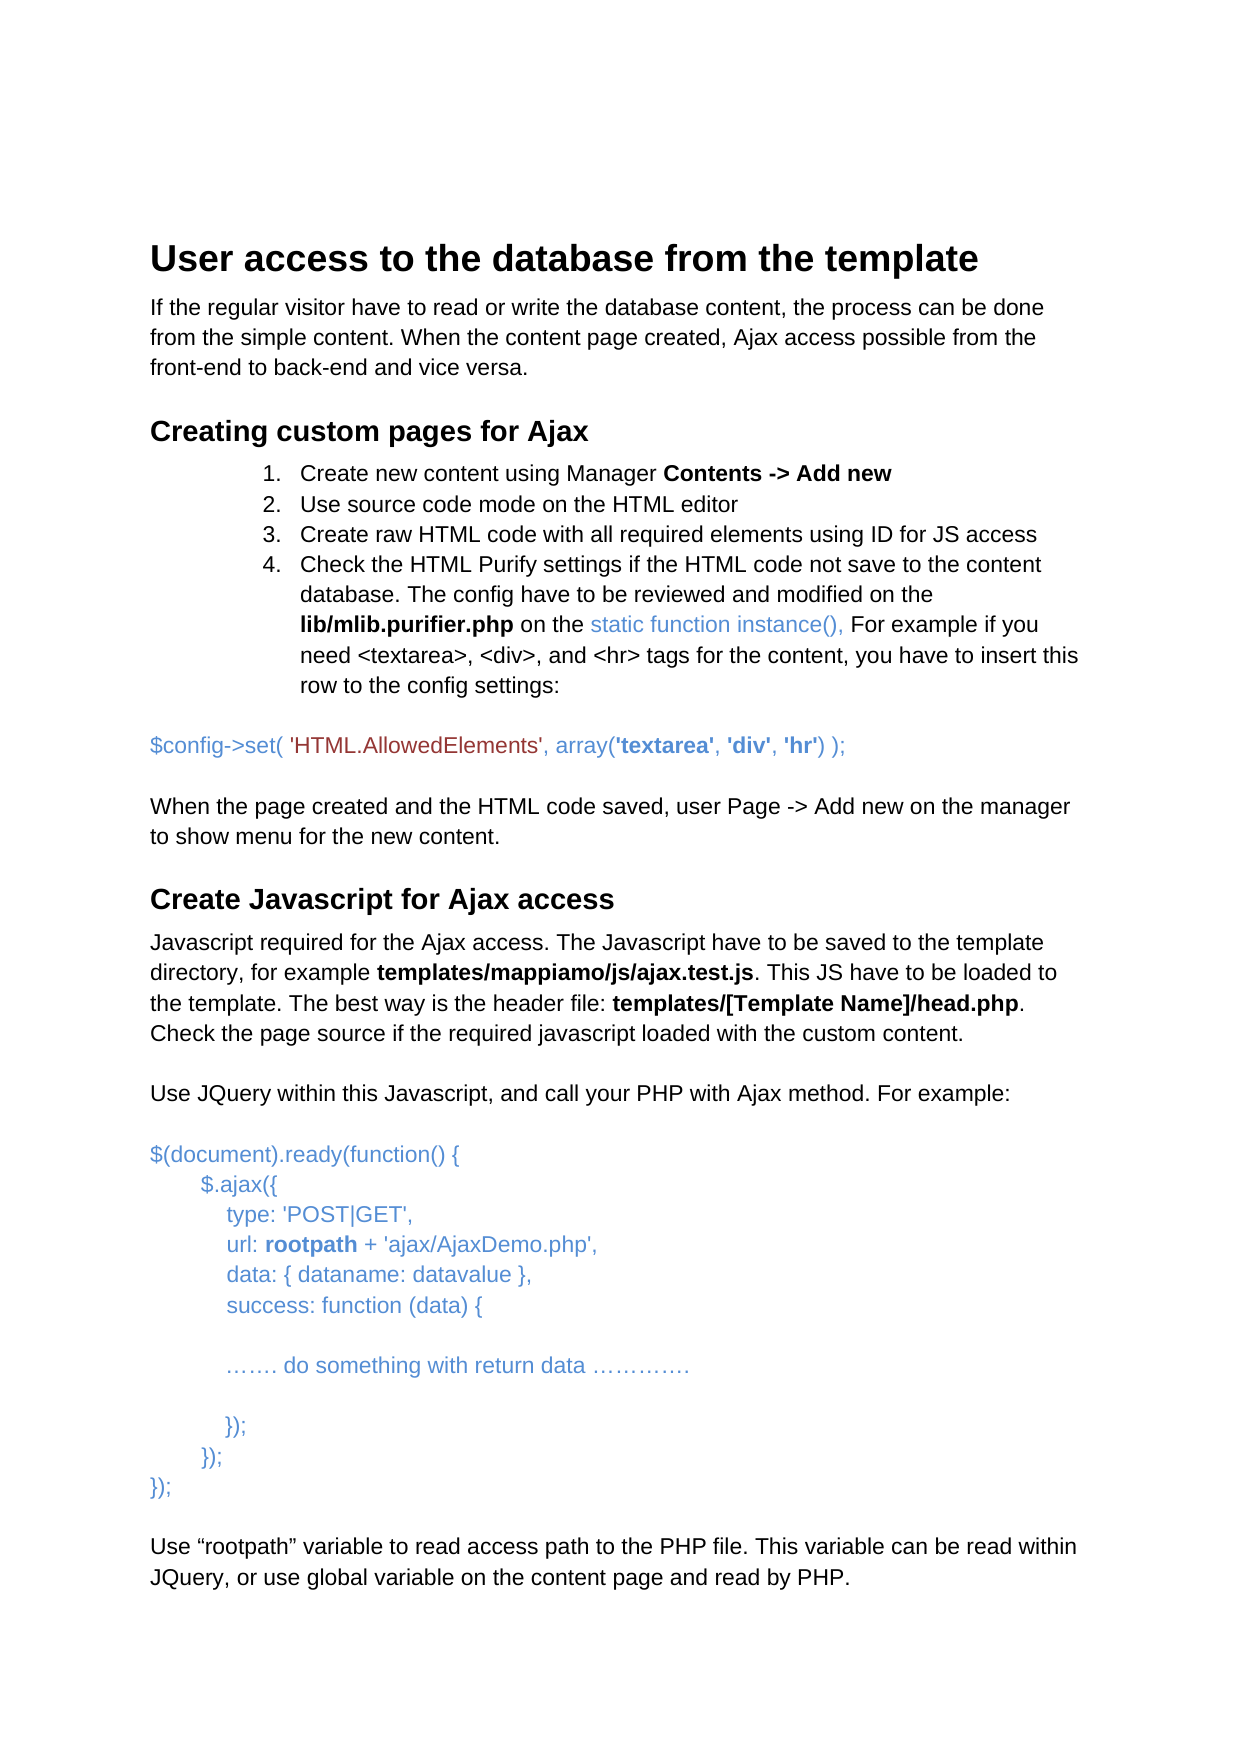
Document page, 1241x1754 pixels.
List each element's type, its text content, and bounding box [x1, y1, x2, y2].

text Use “rootpath” variable to read access path to the PHP file. This variable can be read within JQuery, or use global variable on the content page and read by PHP. [150, 1533, 1090, 1590]
list Create new content using Manager Contents -> Add new [262, 460, 1090, 487]
subtitle User access to the database from the template [150, 236, 1090, 279]
text Javascript required for the Ajax access. The Javascript have to be saved to the template directory, for example templates/mappiamo/js/ajax.test.js. This JS have to be loaded to the template. The best way is the header file: templates/[Template Name]/head.php. Check the page source if the required javascript loaded with the custom content. [150, 929, 1090, 1046]
text ……. do something with return data …………. [150, 1352, 1090, 1378]
text }); [150, 1443, 1090, 1469]
text data: { dataname: datavalue }, [150, 1261, 1090, 1288]
text url: rootpath + 'ajax/AjaxDemo.php', [150, 1231, 1090, 1258]
text $config->set( 'HTML.AllowedElements', array('textarea', 'div', 'hr') ); [150, 732, 1090, 759]
subtitle Create Javascript for Ajax access [150, 882, 1090, 916]
text When the page created and the HTML code saved, user Page -> Add new on the manager to show menu for the new content. [150, 793, 1090, 849]
text }); [150, 1473, 1090, 1499]
text type: 'POST|GET', [150, 1201, 1090, 1227]
list Create raw HTML code with all required elements using ID for JS access [262, 521, 1090, 547]
text Use JQuery within this Javascript, and call your PHP with Ajax method. For example: [150, 1080, 1090, 1107]
text }); [150, 1412, 1090, 1439]
text $.ajax({ [150, 1171, 1090, 1197]
list Use source code mode on the HTML editor [262, 491, 1090, 517]
text $(document).ready(function() { [150, 1141, 1090, 1167]
list Check the HTML Purify settings if the HTML code not save to the content database. The config have to be reviewed and modified on the lib/mlib.purifier.php on the static function instance(), For example if you need <textarea>, <div>, and <hr> tags for the content, you have to insert this row to the config settings: [262, 551, 1090, 698]
subtitle Creating custom pages for Ajax [150, 413, 1090, 447]
text If the regular visitor have to read or write the database content, the process can be done from the simple content. When the content page created, Ajax access possible from the front-end to back-end and vice versa. [150, 294, 1090, 381]
text success: function (data) { [150, 1292, 1090, 1318]
